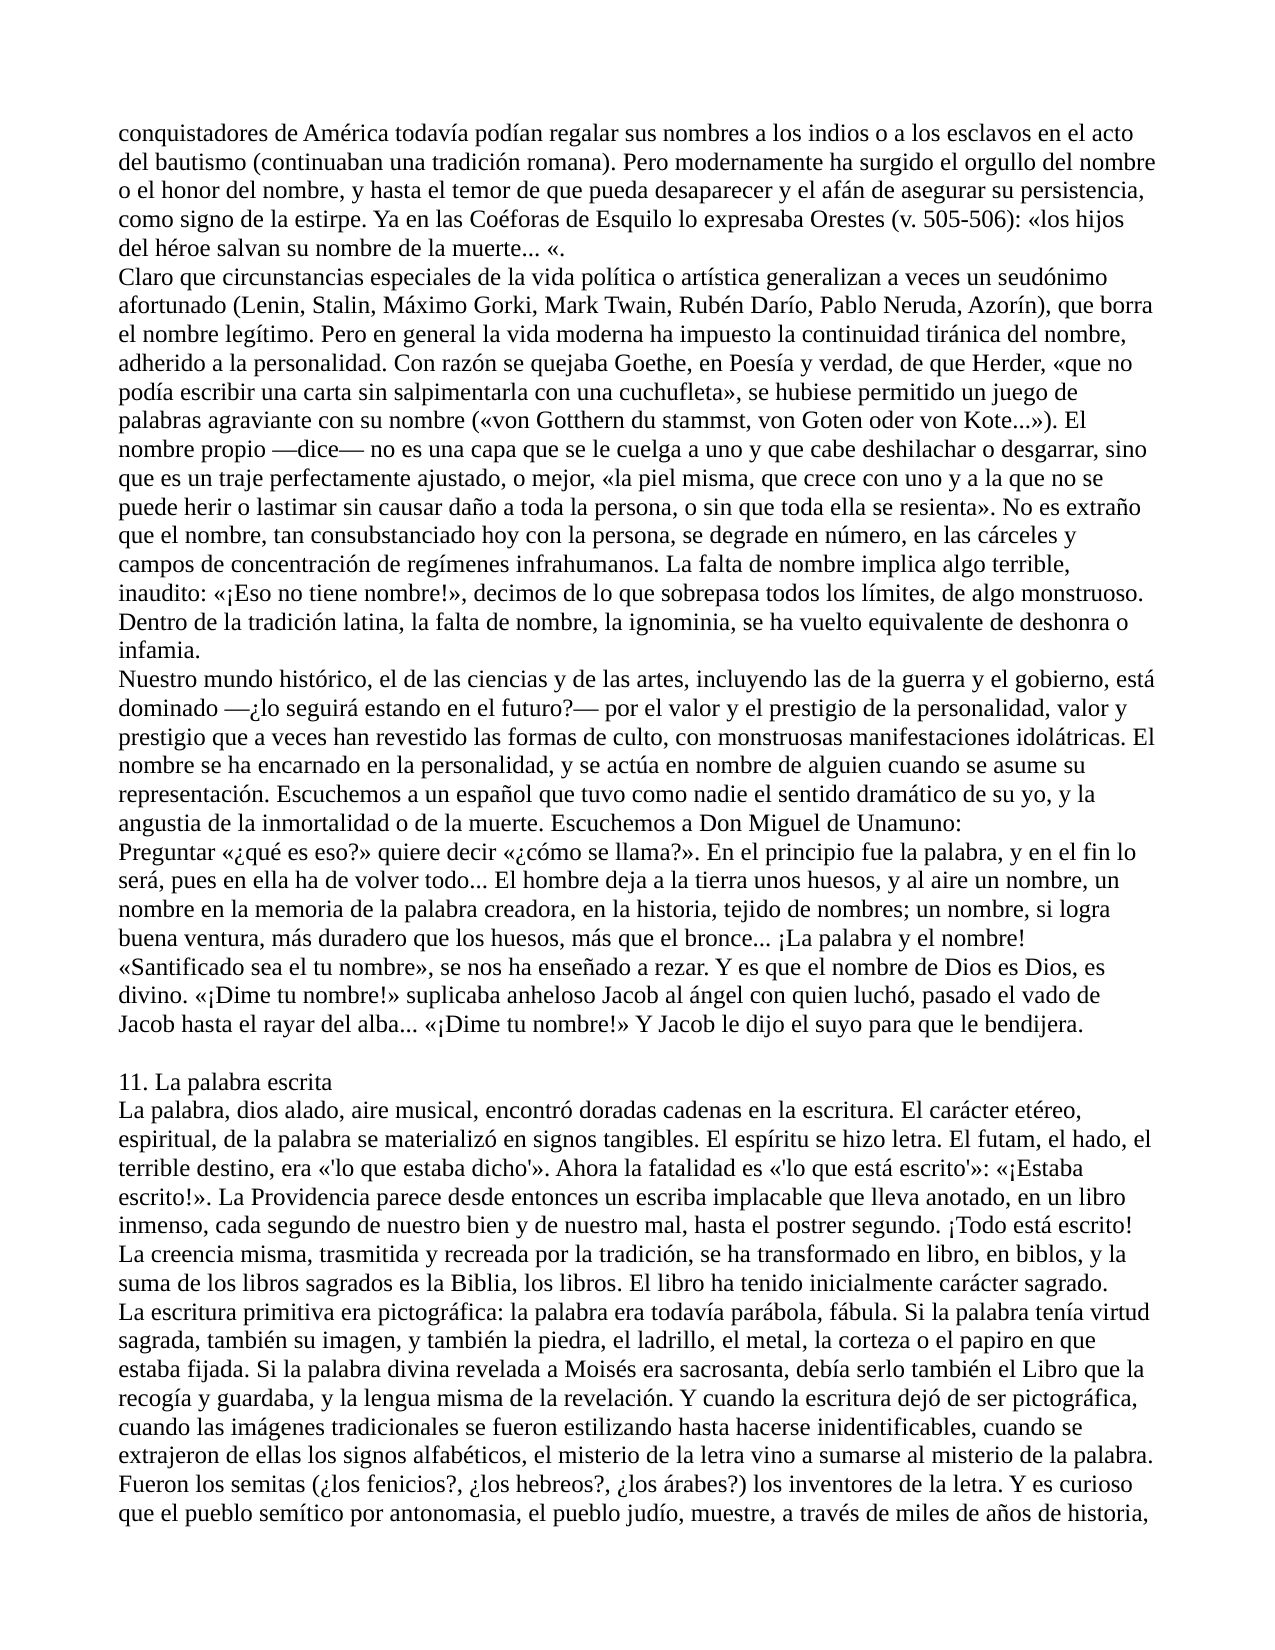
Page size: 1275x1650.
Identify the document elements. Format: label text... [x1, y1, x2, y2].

text Preguntar «¿qué es eso?» quiere decir «¿cómo se llama?». En el principio fue la palabra, y en el fin lo será, pues en ella ha de volver todo... El hombre deja a la tierra unos huesos, y al aire un nombre, un nombre en la memoria de la palabra creadora, en la historia, tejido de nombres; un nombre, si logra buena ventura, más duradero que los huesos, más que el bronce... ¡La palabra y el nombre! «Santificado sea el tu nombre», se nos ha enseñado a rezar. Y es que el nombre de Dios es Dios, es divino. «¡Dime tu nombre!» suplicaba anheloso Jacob al ángel con quien luchó, pasado el vado de Jacob hasta el rayar del alba... «¡Dime tu nombre!» Y Jacob le dijo el suyo para que le bendijera. [118, 837, 1157, 1038]
text Claro que circunstancias especiales de la vida política o artística generalizan a veces un seudónimo afortunado (Lenin, Stalin, Máximo Gorki, Mark Twain, Rubén Darío, Pablo Neruda, Azorín), que borra el nombre legítimo. Pero en general la vida moderna ha impuesto la continuidad tiránica del nombre, adherido a la personalidad. Con razón se quejaba Goethe, en Poesía y verdad, de que Herder, «que no podía escribir una carta sin salpimentarla con una cuchufleta», se hubiese permitido un juego de palabras agraviante con su nombre («von Gotthern du stammst, von Goten oder von Kote...»). El nombre propio —dice— no es una capa que se le cuelga a uno y que cabe deshilachar o desgarrar, sino que es un traje perfectamente ajustado, o mejor, «la piel misma, que crece con uno y a la que no se puede herir o lastimar sin causar daño a toda la persona, o sin que toda ella se resienta». No es extraño que el nombre, tan consubstanciado hoy con la persona, se degrade en número, en las cárceles y campos de concentración de regímenes infrahumanos. La falta de nombre implica algo terrible, inaudito: «¡Eso no tiene nombre!», decimos de lo que sobrepasa todos los límites, de algo monstruoso. Dentro de la tradición latina, la falta de nombre, la ignominia, se ha vuelto equivalente de deshonra o infamia. [118, 262, 1157, 664]
text Nuestro mundo histórico, el de las ciencias y de las artes, incluyendo las de la guerra y el gobierno, está dominado —¿lo seguirá estando en el futuro?— por el valor y el prestigio de la personalidad, valor y prestigio que a veces han revestido las formas de culto, con monstruosas manifestaciones idolátricas. El nombre se ha encarnado en la personalidad, y se actúa en nombre de alguien cuando se asume su representación. Escuchemos a un español que tuvo como nadie el sentido dramático de su yo, y la angustia de la inmortalidad o de la muerte. Escuchemos a Don Miguel de Unamuno: [118, 664, 1157, 837]
text La escritura primitiva era pictográfica: la palabra era todavía parábola, fábula. Si la palabra tenía virtud sagrada, también su imagen, y también la piedra, el ladrillo, el metal, la corteza o el papiro en que estaba fijada. Si la palabra divina revelada a Moisés era sacrosanta, debía serlo también el Libro que la recogía y guardaba, y la lengua misma de la revelación. Y cuando la escritura dejó de ser pictográfica, cuando las imágenes tradicionales se fueron estilizando hasta hacerse inidentificables, cuando se extrajeron de ellas los signos alfabéticos, el misterio de la letra vino a sumarse al misterio de la palabra. [118, 1297, 1157, 1469]
text 11. La palabra escrita [118, 1067, 1157, 1096]
text La palabra, dios alado, aire musical, encontró doradas cadenas en la escritura. El carácter etéreo, espiritual, de la palabra se materializó en signos tangibles. El espíritu se hizo letra. El futam, el hado, el terrible destino, era «'lo que estaba dicho'». Ahora la fatalidad es «'lo que está escrito'»: «¡Estaba escrito!». La Providencia parece desde entonces un escriba implacable que lleva anotado, en un libro inmenso, cada segundo de nuestro bien y de nuestro mal, hasta el postrer segundo. ¡Todo está escrito! La creencia misma, trasmitida y recreada por la tradición, se ha transformado en libro, en biblos, y la suma de los libros sagrados es la Biblia, los libros. El libro ha tenido inicialmente carácter sagrado. [118, 1096, 1157, 1297]
text Fueron los semitas (¿los fenicios?, ¿los hebreos?, ¿los árabes?) los inventores de la letra. Y es curioso que el pueblo semítico por antonomasia, el pueblo judío, muestre, a través de miles de años de historia, [118, 1469, 1157, 1527]
text conquistadores de América todavía podían regalar sus nombres a los indios o a los esclavos en el acto del bautismo (continuaban una tradición romana). Pero modernamente ha surgido el orgullo del nombre o el honor del nombre, y hasta el temor de que pueda desaparecer y el afán de asegurar su persistencia, como signo de la estirpe. Ya en las Coéforas de Esquilo lo expresaba Orestes (v. 505-506): «los hijos del héroe salvan su nombre de la muerte... «. [118, 118, 1157, 262]
